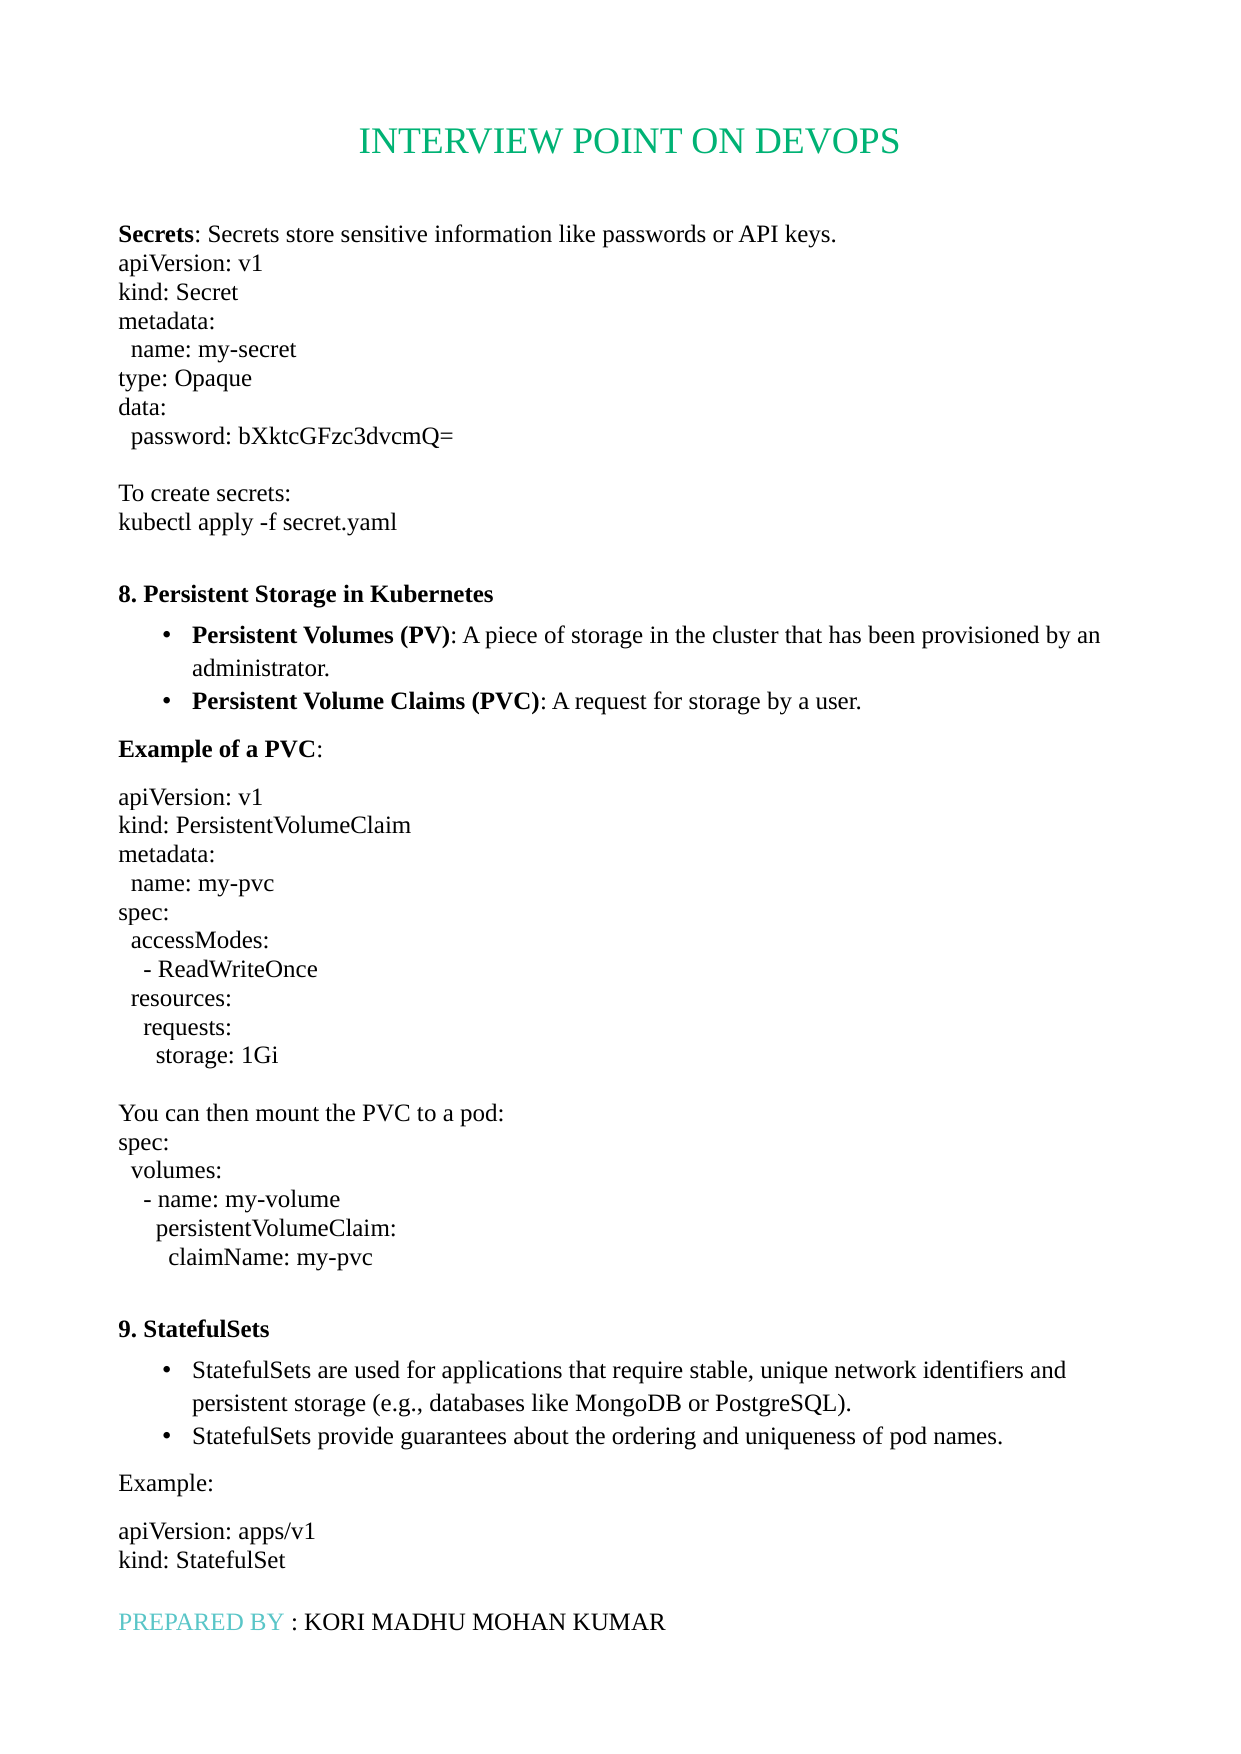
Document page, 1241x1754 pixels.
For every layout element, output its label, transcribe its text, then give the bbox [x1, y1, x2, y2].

text requests: [118, 1012, 1122, 1040]
text metadata: [118, 306, 1122, 334]
text kind: StatefulSet [118, 1545, 1122, 1574]
text - ReadWriteOnce [118, 954, 1122, 983]
text - name: my-volume [118, 1184, 1122, 1213]
text name: my-pvc [118, 868, 1122, 897]
text apiVersion: apps/v1 [118, 1516, 1122, 1545]
text password: bXktcGFzc3dvcmQ= [118, 421, 1122, 449]
text resources: [118, 983, 1122, 1012]
text accessModes: [118, 925, 1122, 954]
text type: Opaque [118, 363, 1122, 392]
text volumes: [118, 1155, 1122, 1184]
text kind: PersistentVolumeClaim [118, 810, 1122, 839]
text You can then mount the PVC to a pod: [118, 1098, 1122, 1127]
text Example: [118, 1468, 1122, 1497]
text storage: 1Gi [118, 1040, 1122, 1069]
text name: my-secret [118, 334, 1122, 363]
text apiVersion: v1 [118, 248, 1122, 277]
list StatefulSets are used for applications that require stable, unique network identifiers and persistent storage (e.g., databases like MongoDB or PostgreSQL). [162, 1355, 1122, 1417]
text claimName: my-pvc [118, 1242, 1122, 1270]
text Example of a PVC: [118, 734, 1122, 763]
text spec: [118, 1127, 1122, 1155]
text kubectl apply -f secret.yaml [118, 507, 1122, 536]
list Persistent Volumes (PV): A piece of storage in the cluster that has been provisioned by an administrator. [162, 620, 1122, 682]
text metadata: [118, 839, 1122, 868]
text Secrets: Secrets store sensitive information like passwords or API keys. [118, 219, 1122, 248]
text data: [118, 392, 1122, 421]
text kind: Secret [118, 277, 1122, 306]
subtitle 8. Persistent Storage in Kubernetes [118, 579, 1122, 608]
text persistentVolumeClaim: [118, 1213, 1122, 1242]
text apiVersion: v1 [118, 782, 1122, 810]
text spec: [118, 897, 1122, 925]
list Persistent Volume Claims (PVC): A request for storage by a user. [162, 686, 1122, 715]
list StatefulSets provide guarantees about the ordering and uniqueness of pod names. [162, 1421, 1122, 1450]
subtitle 9. StatefulSets [118, 1314, 1122, 1342]
text To create secrets: [118, 478, 1122, 507]
